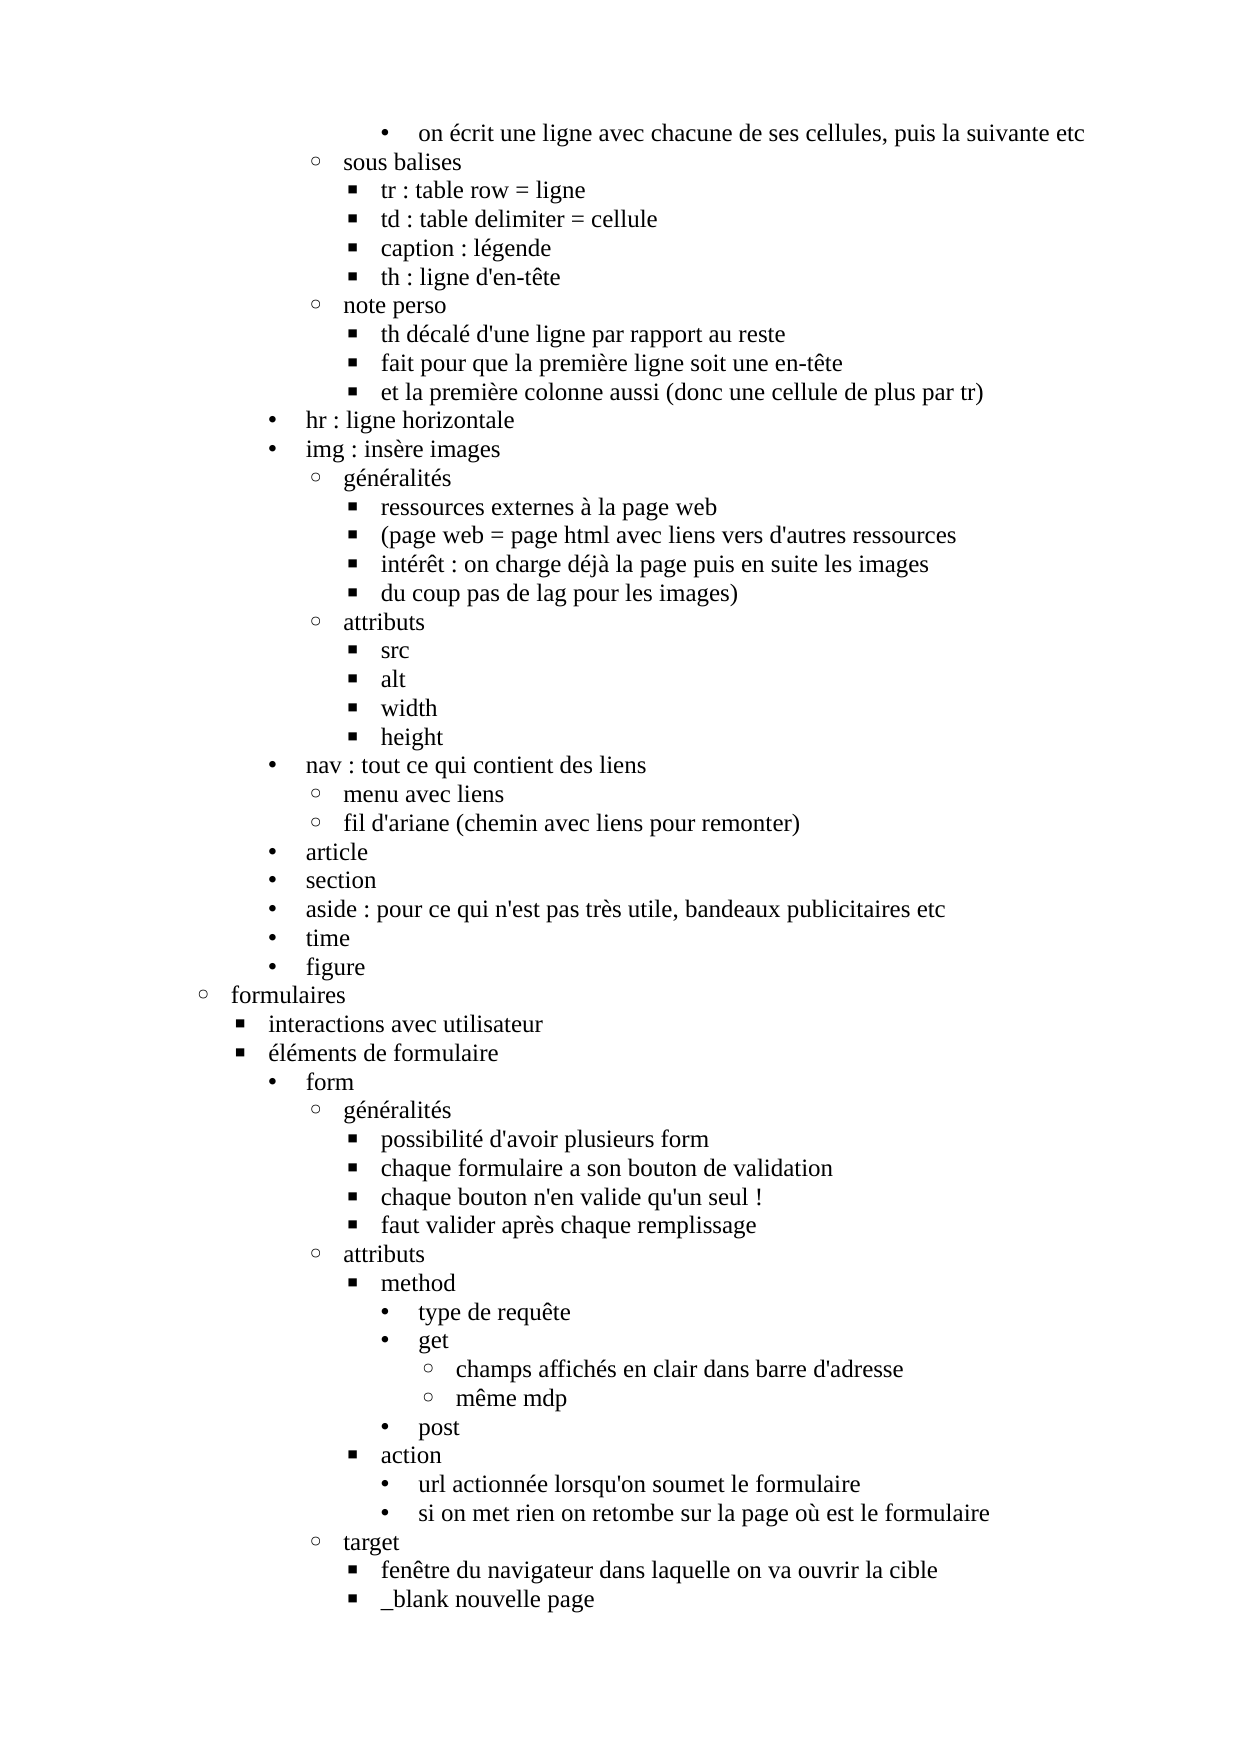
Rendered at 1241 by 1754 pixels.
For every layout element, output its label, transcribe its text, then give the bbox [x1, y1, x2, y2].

list img : insère images [268, 434, 1122, 463]
list même mdp [418, 1383, 1122, 1412]
list td : table delimiter = cellule [343, 204, 1122, 233]
list note perso [306, 291, 1122, 319]
list th décalé d'une ligne par rapport au reste [343, 319, 1122, 348]
list src [343, 636, 1122, 664]
list fait pour que la première ligne soit une en-tête [343, 348, 1122, 377]
list possibilité d'avoir plusieurs form [343, 1124, 1122, 1153]
list généralités [306, 463, 1122, 492]
list tr : table row = ligne [343, 176, 1122, 204]
list (page web = page html avec liens vers d'autres ressources [343, 521, 1122, 549]
list ressources externes à la page web [343, 492, 1122, 521]
list éléments de formulaire [231, 1038, 1122, 1067]
list formulaires [193, 981, 1122, 1009]
list method [343, 1268, 1122, 1297]
list sous balises [306, 147, 1122, 176]
list target [306, 1527, 1122, 1556]
list width [343, 693, 1122, 722]
list url actionnée lorsqu'on soumet le formulaire [381, 1469, 1122, 1498]
list si on met rien on retombe sur la page où est le formulaire [381, 1498, 1122, 1527]
list th : ligne d'en-tête [343, 262, 1122, 291]
list hr : ligne horizontale [268, 406, 1122, 434]
list on écrit une ligne avec chacune de ses cellules, puis la suivante etc [381, 118, 1122, 147]
list height [343, 722, 1122, 751]
list faut valider après chaque remplissage [343, 1211, 1122, 1239]
list get [381, 1326, 1122, 1354]
list alt [343, 664, 1122, 693]
list interactions avec utilisateur [231, 1009, 1122, 1038]
list du coup pas de lag pour les images) [343, 578, 1122, 607]
list nav : tout ce qui contient des liens [268, 751, 1122, 779]
list attributs [306, 607, 1122, 636]
list post [381, 1412, 1122, 1441]
list chaque formulaire a son bouton de validation [343, 1153, 1122, 1182]
list fenêtre du navigateur dans laquelle on va ouvrir la cible [343, 1556, 1122, 1584]
list chaque bouton n'en valide qu'un seul ! [343, 1182, 1122, 1211]
list menu avec liens [306, 779, 1122, 808]
list généralités [306, 1096, 1122, 1124]
list intérêt : on charge déjà la page puis en suite les images [343, 549, 1122, 578]
list article [268, 837, 1122, 866]
list type de requête [381, 1297, 1122, 1326]
list et la première colonne aussi (donc une cellule de plus par tr) [343, 377, 1122, 406]
list attributs [306, 1239, 1122, 1268]
list champs affichés en clair dans barre d'adresse [418, 1354, 1122, 1383]
list figure [268, 952, 1122, 981]
list aside : pour ce qui n'est pas très utile, bandeaux publicitaires etc [268, 894, 1122, 923]
list caption : légende [343, 233, 1122, 262]
list fil d'ariane (chemin avec liens pour remonter) [306, 808, 1122, 837]
list form [268, 1067, 1122, 1096]
list time [268, 923, 1122, 952]
list action [343, 1441, 1122, 1469]
list section [268, 866, 1122, 894]
list _blank nouvelle page [343, 1584, 1122, 1613]
